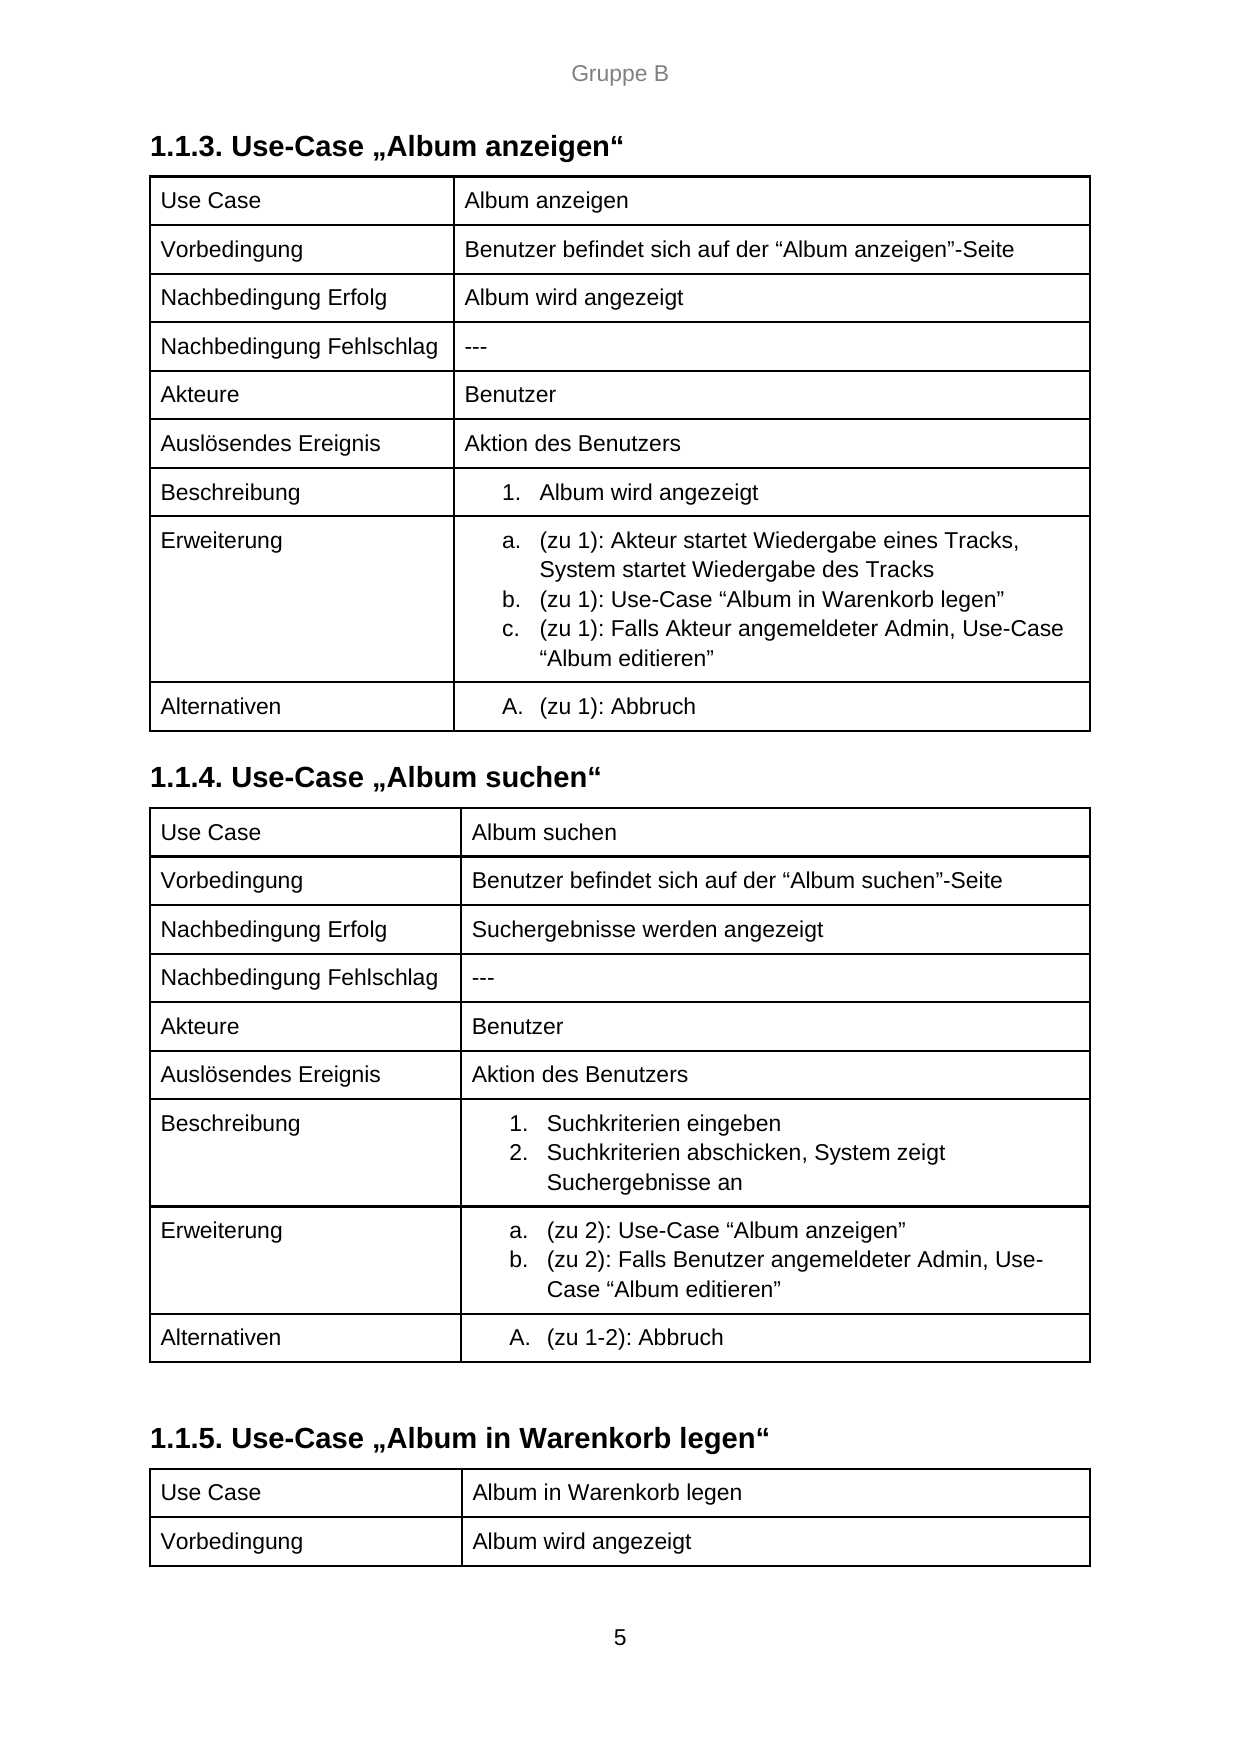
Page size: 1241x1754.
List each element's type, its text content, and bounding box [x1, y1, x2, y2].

table_cell Benutzer [455, 372, 1089, 418]
table_cell Suchergebnisse werden angezeigt [462, 906, 1089, 952]
table_cell Vorbedingung [151, 226, 453, 272]
table_header Album in Warenkorb legen [463, 1470, 1089, 1516]
table_cell Suchkriterien eingeben Suchkriterien abschicken, System zeigt Suchergebnisse an [462, 1100, 1089, 1205]
table_cell Alternativen [151, 1315, 460, 1361]
table_cell Erweiterung [151, 1208, 460, 1313]
table_cell Beschreibung [151, 1100, 460, 1205]
table_cell --- [462, 955, 1089, 1001]
table_cell Vorbedingung [151, 858, 460, 904]
table_cell Erweiterung [151, 517, 453, 681]
table_cell Nachbedingung Erfolg [151, 275, 453, 321]
table_header Use Case [151, 178, 453, 224]
subtitle Use-Case „Album suchen“ [150, 761, 1090, 794]
table_cell Benutzer befindet sich auf der “Album anzeigen”-Seite [455, 226, 1089, 272]
table_cell Nachbedingung Fehlschlag [151, 323, 453, 369]
table_cell Benutzer befindet sich auf der “Album suchen”-Seite [462, 858, 1089, 904]
table_cell (zu 1-2): Abbruch [462, 1315, 1089, 1361]
subtitle Use-Case „Album in Warenkorb legen“ [150, 1422, 1090, 1454]
table_header Album anzeigen [455, 178, 1089, 224]
table_cell Album wird angezeigt [455, 275, 1089, 321]
table_cell Alternativen [151, 683, 453, 730]
table_cell Album wird angezeigt [463, 1518, 1089, 1564]
table_cell --- [455, 323, 1089, 369]
table_cell Vorbedingung [151, 1518, 461, 1564]
table_cell (zu 1): Abbruch [455, 683, 1089, 730]
subtitle Use-Case „Album anzeigen“ [150, 130, 1090, 162]
table_cell Album wird angezeigt [455, 469, 1089, 515]
table_cell Nachbedingung Fehlschlag [151, 955, 460, 1001]
table_cell Aktion des Benutzers [462, 1052, 1089, 1098]
table_cell (zu 2): Use-Case “Album anzeigen” (zu 2): Falls Benutzer angemeldeter Admin, Use-Case “Album editieren” [462, 1208, 1089, 1313]
table_cell Beschreibung [151, 469, 453, 515]
table_header Use Case [151, 809, 460, 855]
table_cell Benutzer [462, 1003, 1089, 1049]
table_cell Aktion des Benutzers [455, 420, 1089, 467]
table_cell Akteure [151, 372, 453, 418]
table_cell (zu 1): Akteur startet Wiedergabe eines Tracks, System startet Wiedergabe des Tracks (zu 1): Use-Case “Album in Warenkorb legen” (zu 1): Falls Akteur angemeldeter Admin, Use-Case “Album editieren” [455, 517, 1089, 681]
table_cell Auslösendes Ereignis [151, 1052, 460, 1098]
table_cell Nachbedingung Erfolg [151, 906, 460, 952]
table_cell Auslösendes Ereignis [151, 420, 453, 467]
table_header Use Case [151, 1470, 461, 1516]
table_header Album suchen [462, 809, 1089, 855]
table_cell Akteure [151, 1003, 460, 1049]
